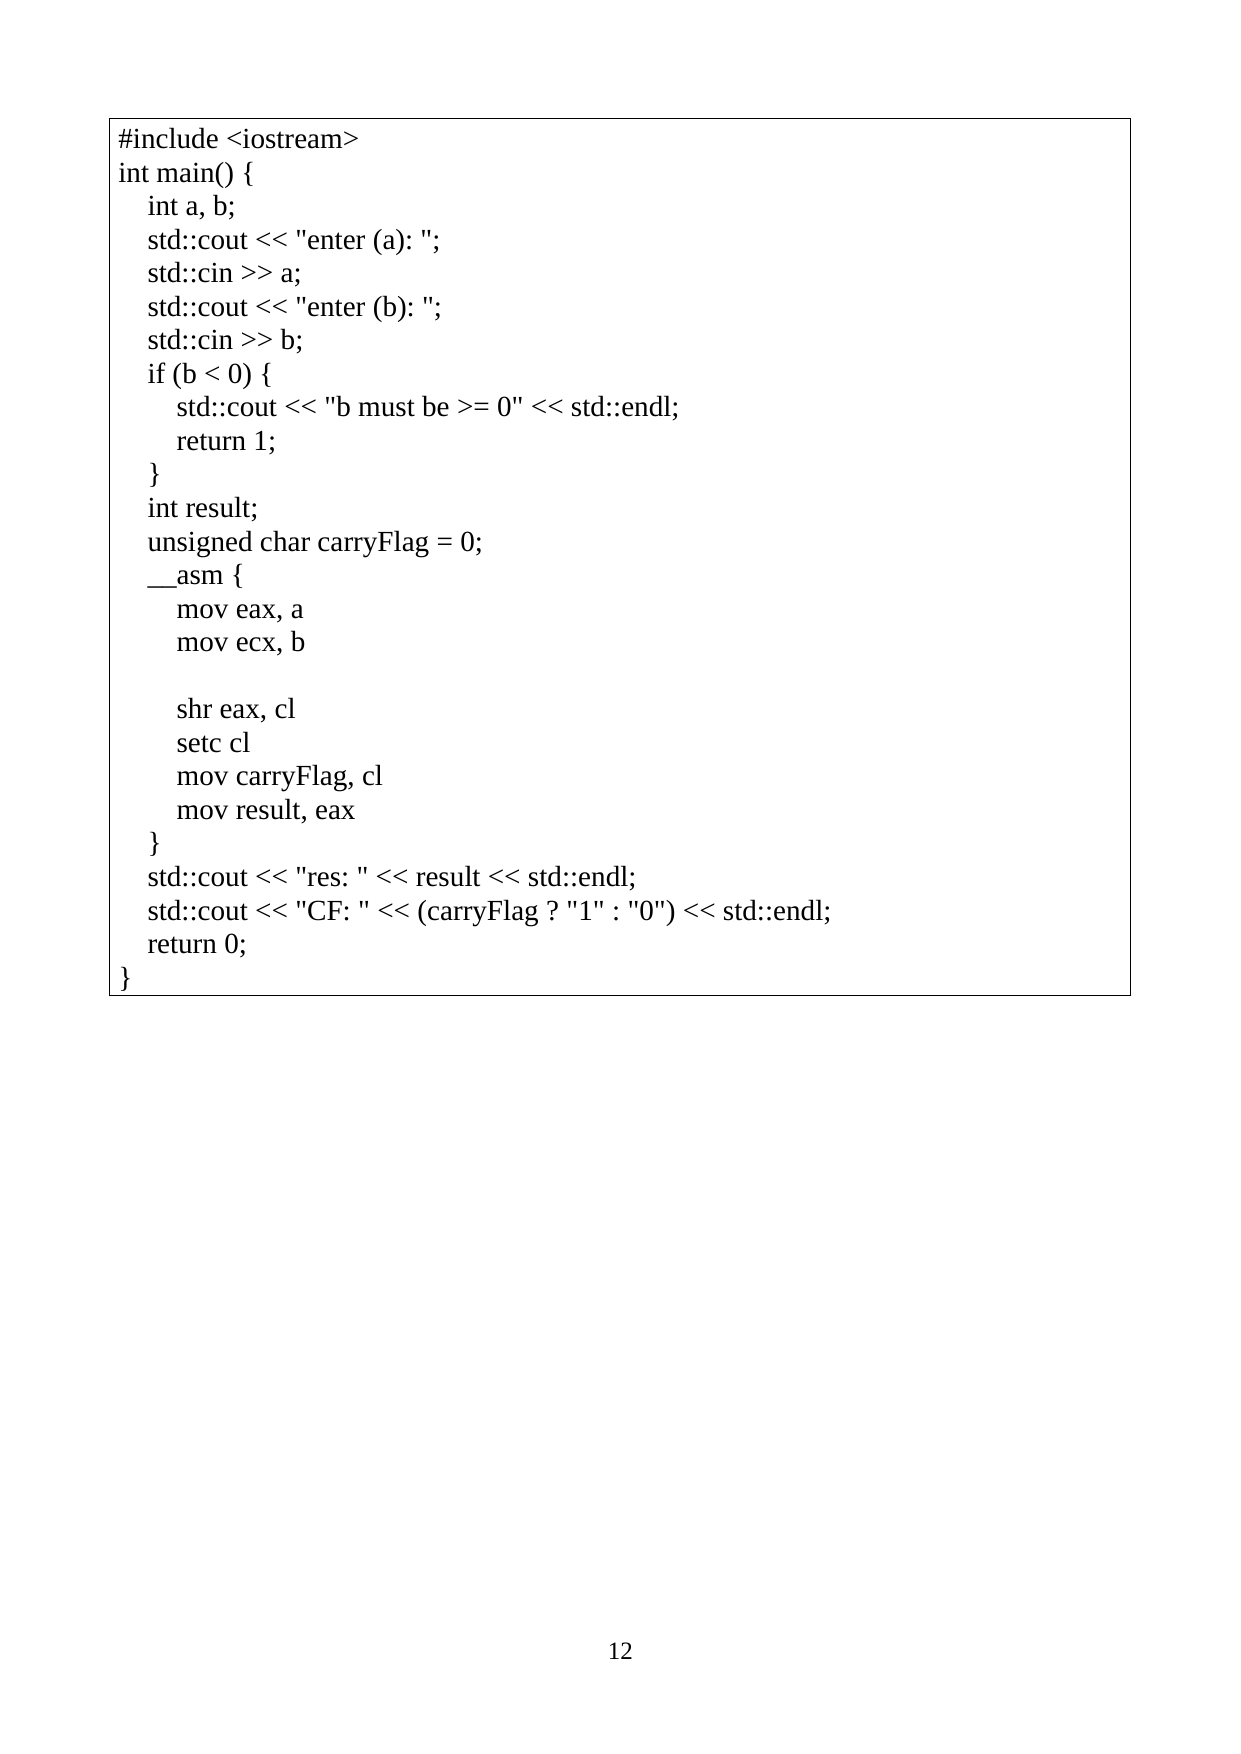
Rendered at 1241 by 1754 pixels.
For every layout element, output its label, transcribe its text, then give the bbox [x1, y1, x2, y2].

text std::cin >> a; [118, 255, 1122, 289]
text int a, b; [118, 188, 1122, 222]
text std::cout << "enter (a): "; [118, 222, 1122, 255]
text std::cout << "b must be >= 0" << std::endl; [118, 389, 1122, 423]
text } [118, 457, 1122, 490]
text return 0; [118, 926, 1122, 957]
text #include <iostream> [110, 119, 1130, 155]
text std::cout << "res: " << result << std::endl; [118, 859, 1122, 893]
text if (b < 0) { [118, 356, 1122, 389]
text std::cout << "CF: " << (carryFlag ? "1" : "0") << std::endl; [118, 893, 1122, 926]
text setc cl [118, 725, 1122, 758]
text mov eax, a [118, 591, 1122, 624]
text __asm { [118, 557, 1122, 591]
text unsigned char carryFlag = 0; [118, 524, 1122, 557]
text mov result, eax [118, 792, 1122, 826]
text mov ecx, b [118, 624, 1122, 658]
text mov carryFlag, cl [118, 758, 1122, 792]
text int result; [118, 490, 1122, 524]
text int main() { [118, 155, 1122, 188]
text std::cout << "enter (b): "; [118, 289, 1122, 322]
text } [110, 957, 1130, 995]
text return 1; [118, 423, 1122, 457]
text std::cin >> b; [118, 322, 1122, 356]
text } [118, 826, 1122, 859]
text shr eax, cl [118, 691, 1122, 725]
